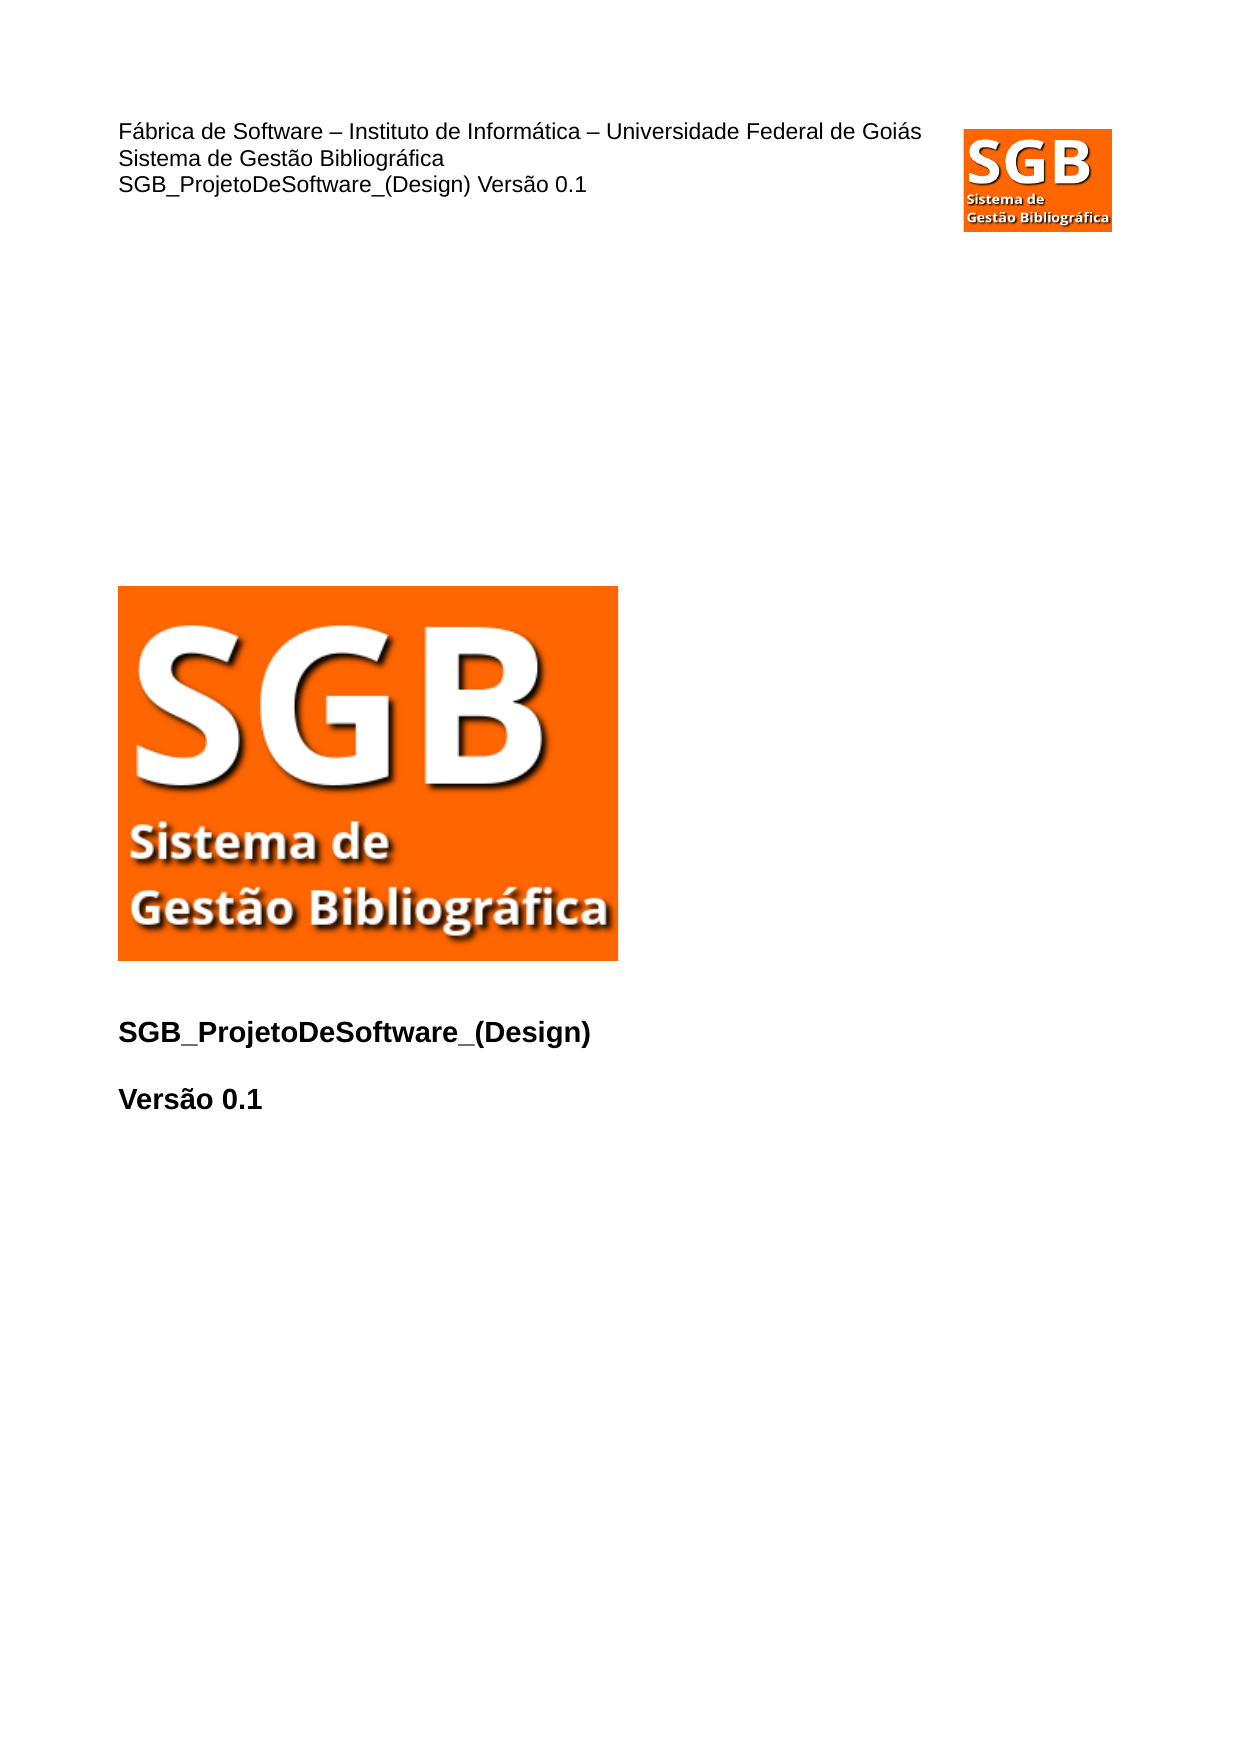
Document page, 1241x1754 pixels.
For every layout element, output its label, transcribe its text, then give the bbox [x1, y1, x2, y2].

text SGB_ProjetoDeSoftware_(Design) [118, 1015, 1122, 1049]
picture [963, 129, 1112, 232]
text Versão 0.1 [118, 1082, 1122, 1116]
picture [118, 586, 619, 961]
